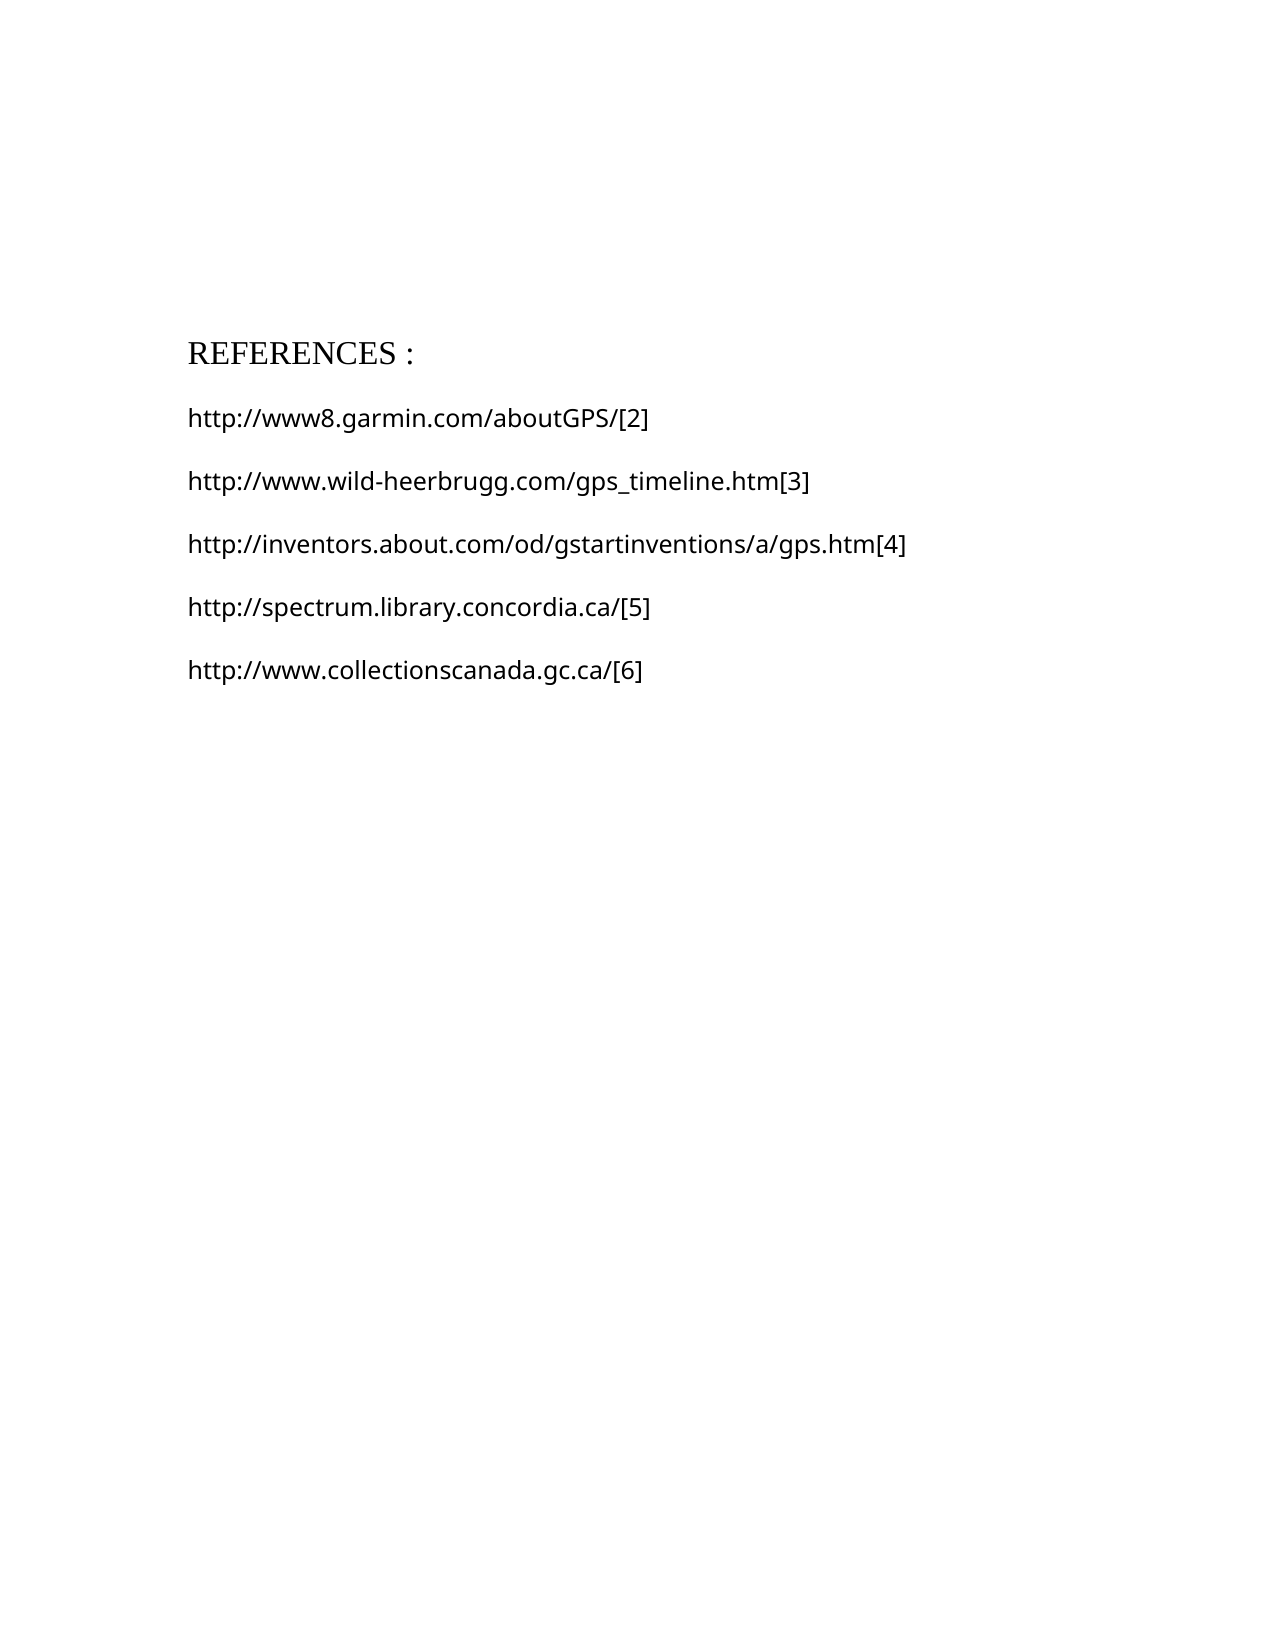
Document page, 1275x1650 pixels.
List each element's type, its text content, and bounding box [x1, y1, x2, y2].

text REFERENCES : [187, 334, 1087, 372]
text http://www8.garmin.com/aboutGPS/[2] [187, 401, 1087, 435]
text http://spectrum.library.concordia.ca/[5] [187, 589, 1087, 624]
text http://inventors.about.com/od/gstartinventions/a/gps.htm[4] [187, 527, 1087, 561]
text http://www.collectionscanada.gc.ca/[6] [187, 652, 1087, 686]
text http://www.wild-heerbrugg.com/gps_timeline.htm[3] [187, 464, 1087, 498]
